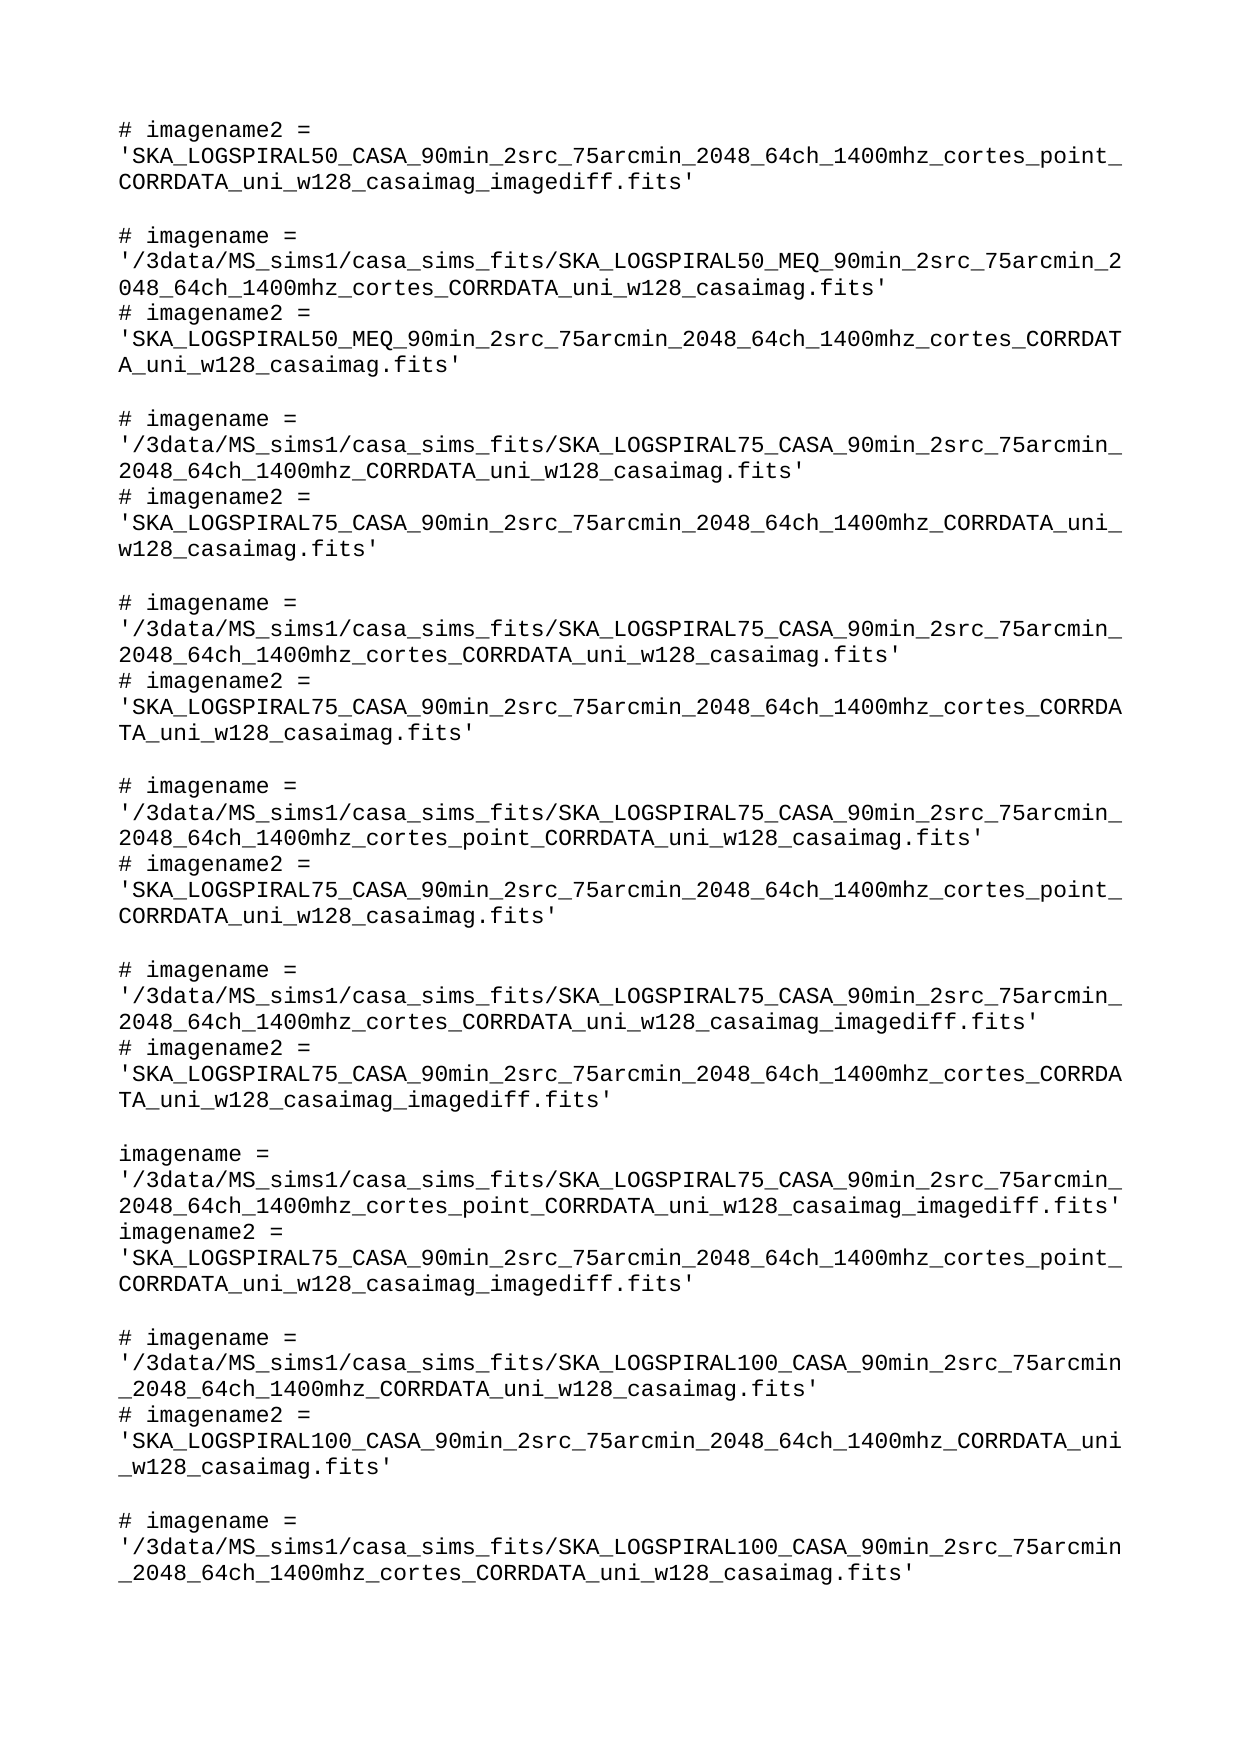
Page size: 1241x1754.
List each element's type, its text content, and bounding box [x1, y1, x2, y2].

text # imagename = '/3data/MS_sims1/casa_sims_fits/SKA_LOGSPIRAL50_MEQ_90min_2src_75arcmin_2048_64ch_1400mhz_cortes_CORRDATA_uni_w128_casaimag.fits' [118, 224, 1122, 302]
text # imagename2 = 'SKA_LOGSPIRAL50_MEQ_90min_2src_75arcmin_2048_64ch_1400mhz_cortes_CORRDATA_uni_w128_casaimag.fits' [118, 302, 1122, 379]
text # imagename2 = 'SKA_LOGSPIRAL75_CASA_90min_2src_75arcmin_2048_64ch_1400mhz_CORRDATA_uni_w128_casaimag.fits' [118, 485, 1122, 563]
text # imagename = '/3data/MS_sims1/casa_sims_fits/SKA_LOGSPIRAL75_CASA_90min_2src_75arcmin_2048_64ch_1400mhz_cortes_point_CORRDATA_uni_w128_casaimag.fits' [118, 775, 1122, 853]
text # imagename2 = 'SKA_LOGSPIRAL75_CASA_90min_2src_75arcmin_2048_64ch_1400mhz_cortes_CORRDATA_uni_w128_casaimag.fits' [118, 669, 1122, 747]
text # imagename2 = 'SKA_LOGSPIRAL50_CASA_90min_2src_75arcmin_2048_64ch_1400mhz_cortes_point_CORRDATA_uni_w128_casaimag_imagediff.fits' [118, 118, 1122, 196]
text imagename = '/3data/MS_sims1/casa_sims_fits/SKA_LOGSPIRAL75_CASA_90min_2src_75arcmin_2048_64ch_1400mhz_cortes_point_CORRDATA_uni_w128_casaimag_imagediff.fits' [118, 1142, 1122, 1220]
text # imagename = '/3data/MS_sims1/casa_sims_fits/SKA_LOGSPIRAL100_CASA_90min_2src_75arcmin_2048_64ch_1400mhz_cortes_CORRDATA_uni_w128_casaimag.fits' [118, 1509, 1122, 1587]
text # imagename = '/3data/MS_sims1/casa_sims_fits/SKA_LOGSPIRAL75_CASA_90min_2src_75arcmin_2048_64ch_1400mhz_cortes_CORRDATA_uni_w128_casaimag.fits' [118, 591, 1122, 669]
text # imagename2 = 'SKA_LOGSPIRAL75_CASA_90min_2src_75arcmin_2048_64ch_1400mhz_cortes_CORRDATA_uni_w128_casaimag_imagediff.fits' [118, 1036, 1122, 1114]
text imagename2 = 'SKA_LOGSPIRAL75_CASA_90min_2src_75arcmin_2048_64ch_1400mhz_cortes_point_CORRDATA_uni_w128_casaimag_imagediff.fits' [118, 1220, 1122, 1298]
text # imagename2 = 'SKA_LOGSPIRAL75_CASA_90min_2src_75arcmin_2048_64ch_1400mhz_cortes_point_CORRDATA_uni_w128_casaimag.fits' [118, 853, 1122, 931]
text # imagename = '/3data/MS_sims1/casa_sims_fits/SKA_LOGSPIRAL75_CASA_90min_2src_75arcmin_2048_64ch_1400mhz_CORRDATA_uni_w128_casaimag.fits' [118, 408, 1122, 485]
text # imagename2 = 'SKA_LOGSPIRAL100_CASA_90min_2src_75arcmin_2048_64ch_1400mhz_CORRDATA_uni_w128_casaimag.fits' [118, 1404, 1122, 1481]
text # imagename = '/3data/MS_sims1/casa_sims_fits/SKA_LOGSPIRAL100_CASA_90min_2src_75arcmin_2048_64ch_1400mhz_CORRDATA_uni_w128_casaimag.fits' [118, 1326, 1122, 1404]
text # imagename = '/3data/MS_sims1/casa_sims_fits/SKA_LOGSPIRAL75_CASA_90min_2src_75arcmin_2048_64ch_1400mhz_cortes_CORRDATA_uni_w128_casaimag_imagediff.fits' [118, 958, 1122, 1036]
